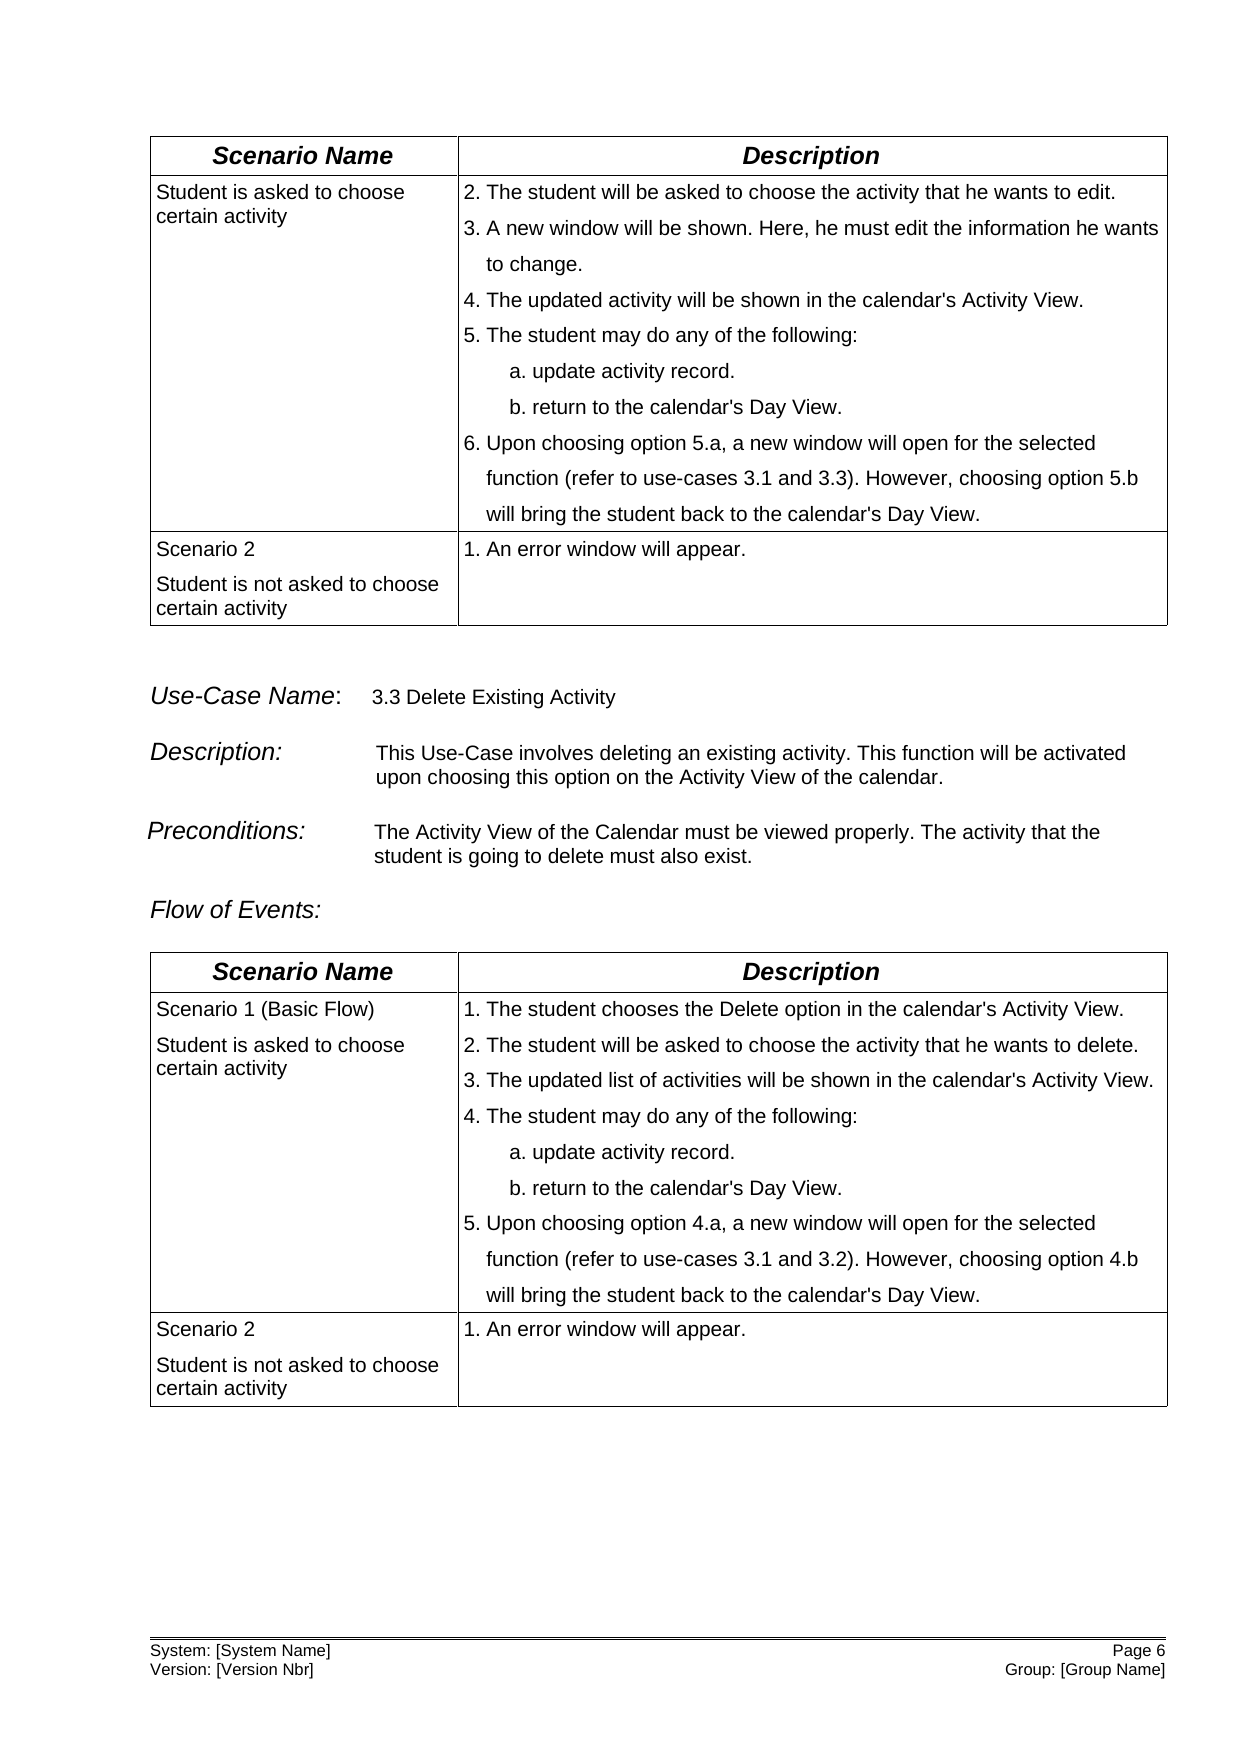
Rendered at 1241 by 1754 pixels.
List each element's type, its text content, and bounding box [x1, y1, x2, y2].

text Preconditions: The Activity View of the Calendar must be viewed properly. The activity that the student is going to delete must also exist. [147, 817, 1166, 868]
table_cell Scenario 1 (Basic Flow) Student is asked to choose certain activity [151, 993, 457, 1312]
table_cell 2. The student will be asked to choose the activity that he wants to edit. 3. A new window will be shown. Here, he must edit the information he wants to change. 4. The updated activity will be shown in the calendar's Activity View. 5. The student may do any of the following: a. update activity record. b. return to the calendar's Day View. 6. Upon choosing option 5.a, a new window will open for the selected function (refer to use-cases 3.1 and 3.3). However, choosing option 5.b will bring the student back to the calendar's Day View. [459, 176, 1167, 531]
table_cell Scenario 2 Student is not asked to choose certain activity [151, 1313, 457, 1406]
table_header Scenario Name [151, 953, 457, 992]
table_cell Student is asked to choose certain activity [151, 176, 457, 531]
table_header Scenario Name [151, 137, 457, 175]
table_cell Scenario 2 Student is not asked to choose certain activity [151, 532, 457, 625]
text Flow of Events: [150, 896, 1166, 924]
text Use-Case Name: 3.3 Delete Existing Activity [150, 681, 1166, 709]
text Description: This Use-Case involves deleting an existing activity. This function will be activated upon choosing this option on the Activity View of the calendar. [150, 737, 1166, 789]
table_header Description [459, 137, 1167, 175]
table_cell 1. An error window will appear. [459, 532, 1167, 625]
table_header Description [459, 953, 1167, 992]
table_cell 1. The student chooses the Delete option in the calendar's Activity View. 2. The student will be asked to choose the activity that he wants to delete. 3. The updated list of activities will be shown in the calendar's Activity View. 4. The student may do any of the following: a. update activity record. b. return to the calendar's Day View. 5. Upon choosing option 4.a, a new window will open for the selected function (refer to use-cases 3.1 and 3.2). However, choosing option 4.b will bring the student back to the calendar's Day View. [459, 993, 1167, 1312]
table_cell 1. An error window will appear. [459, 1313, 1167, 1406]
